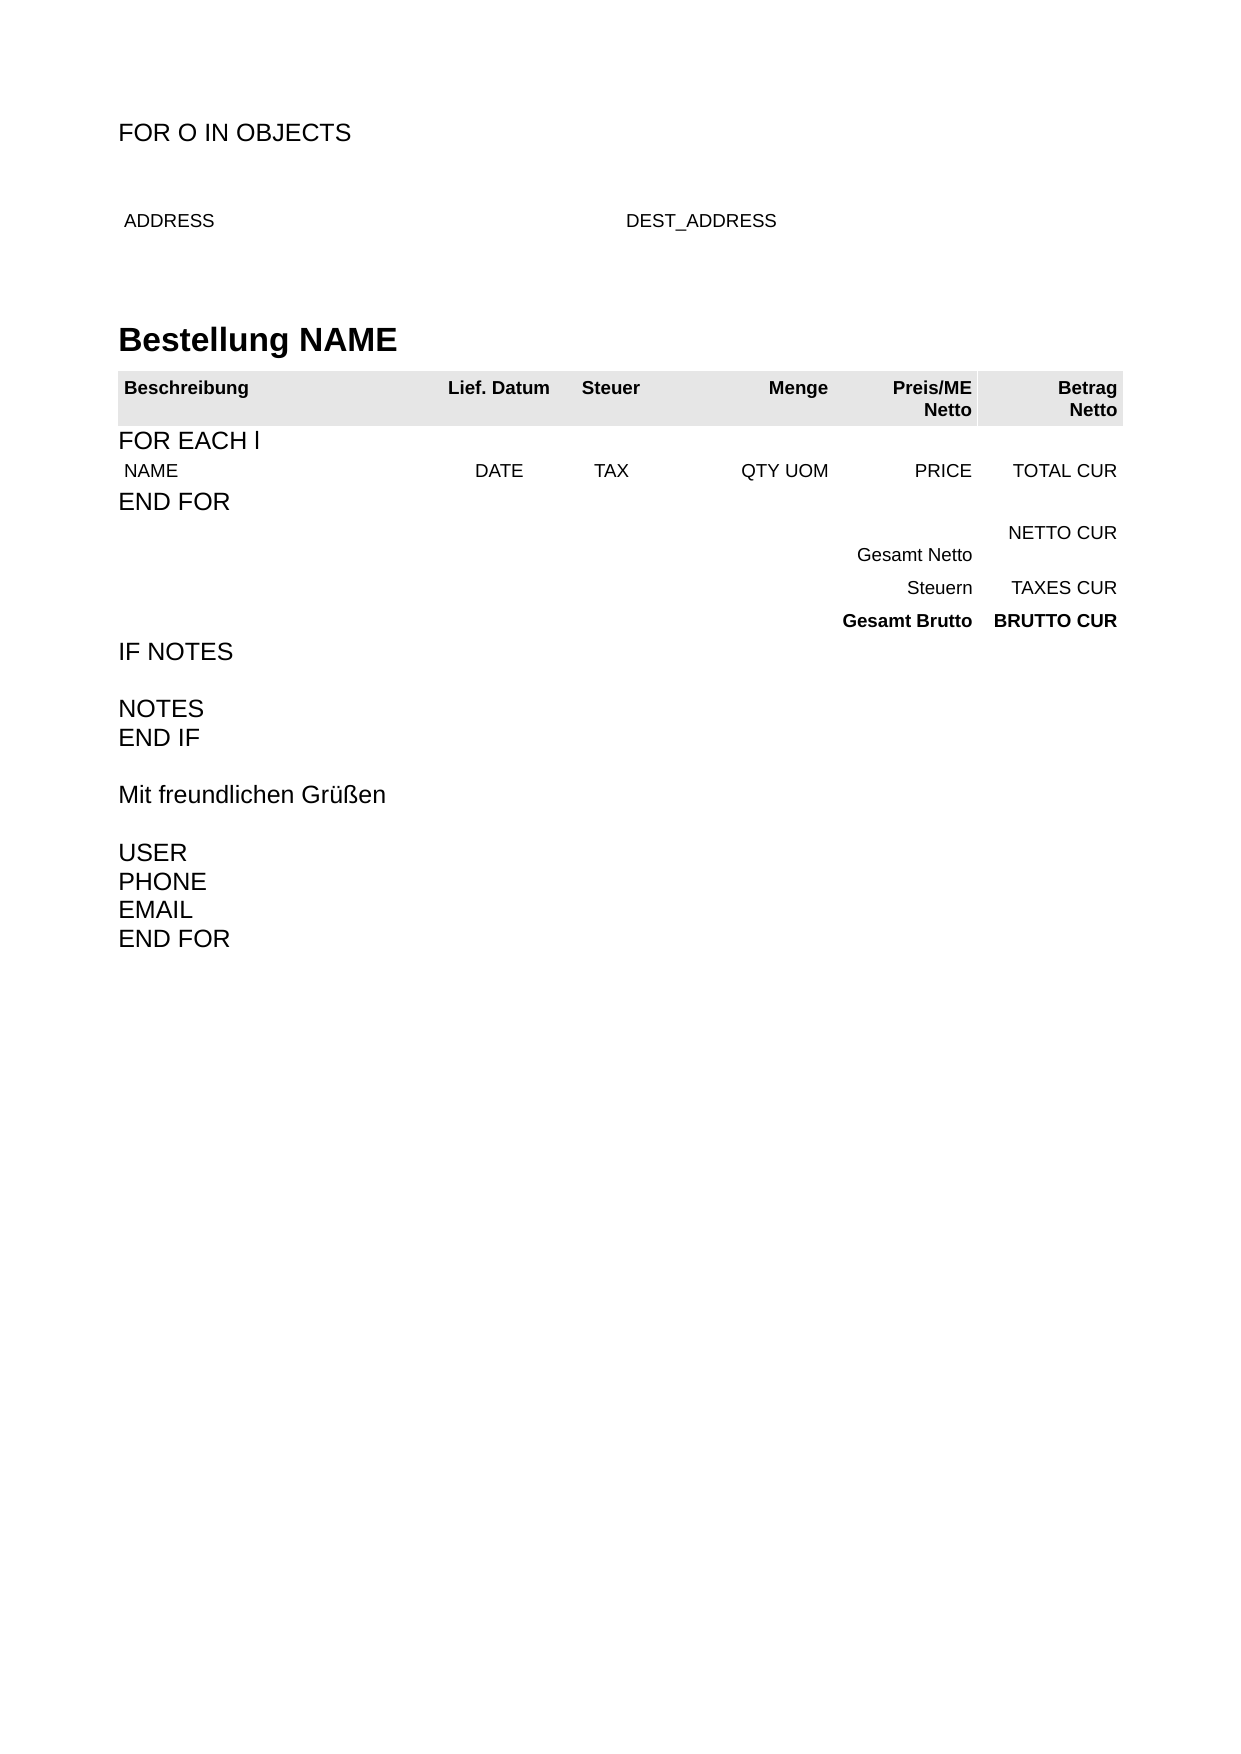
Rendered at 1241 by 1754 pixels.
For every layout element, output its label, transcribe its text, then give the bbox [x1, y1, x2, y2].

text FOR O IN OBJECTS [118, 118, 1122, 147]
table_cell [558, 604, 665, 637]
text USER [118, 838, 1122, 867]
table_header Menge [665, 371, 834, 426]
table_header NETTO CUR [978, 516, 1123, 571]
table_header [118, 516, 442, 571]
table_cell [442, 571, 558, 604]
table_header [442, 516, 558, 571]
text FOR EACH l [118, 426, 1122, 454]
text END FOR [118, 487, 1122, 516]
table_cell Gesamt Brutto [665, 604, 978, 637]
text IF NOTES [118, 637, 1122, 666]
table_header DEST_ADDRESS [620, 204, 1122, 237]
table_cell [442, 604, 558, 637]
text END FOR [118, 924, 1122, 953]
table_header Gesamt Netto [665, 516, 978, 571]
table_header QTY UOM [666, 454, 834, 487]
table_header ADDRESS [118, 204, 620, 237]
table_header Steuer [556, 371, 665, 426]
table_cell [118, 604, 442, 637]
table_header [558, 516, 665, 571]
subtitle Bestellung NAME [118, 320, 1122, 358]
text PHONE [118, 867, 1122, 896]
table_cell TAXES CUR [978, 571, 1123, 604]
table_header DATE [442, 454, 557, 487]
text Mit freundlichen Grüßen [118, 781, 1122, 809]
text END IF [118, 723, 1122, 752]
text EMAIL [118, 896, 1122, 924]
table_header Preis/ME Netto [834, 371, 977, 426]
table_header NAME [118, 454, 442, 487]
table_header TOTAL CUR [978, 454, 1123, 487]
table_cell BRUTTO CUR [978, 604, 1123, 637]
table_header Lief. Datum [442, 371, 556, 426]
text NOTES [118, 694, 1122, 723]
table_header Beschreibung [118, 371, 442, 426]
table_cell Steuern [665, 571, 978, 604]
table_header Betrag Netto [978, 371, 1123, 426]
text <setLang(o.partner_id.lang or 'de_DE')> [118, 147, 1122, 176]
table_header PRICE [834, 454, 977, 487]
table_cell [558, 571, 665, 604]
table_header TAX [557, 454, 666, 487]
table_cell [118, 571, 442, 604]
